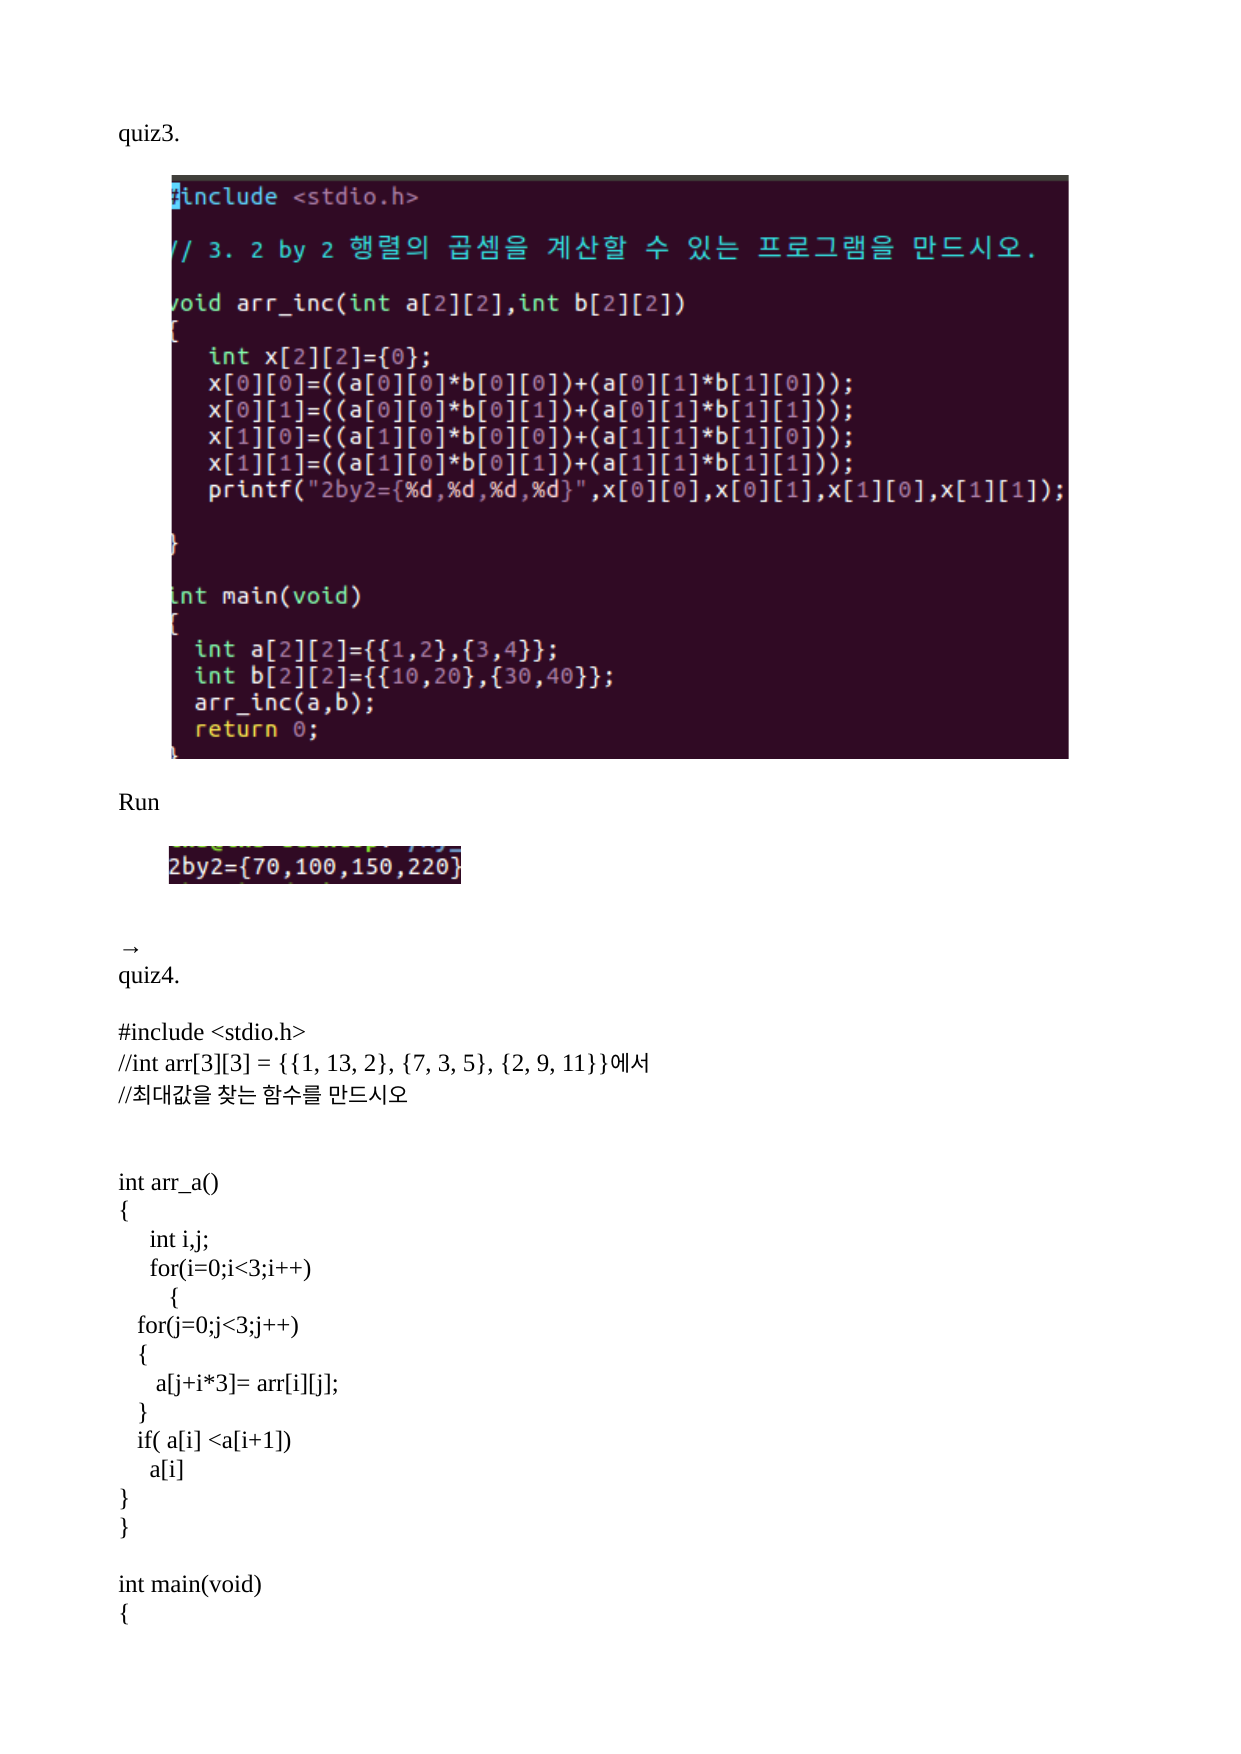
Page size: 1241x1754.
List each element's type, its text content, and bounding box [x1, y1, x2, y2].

text a[i] [118, 1454, 1122, 1483]
text int i,j; [118, 1224, 1122, 1253]
text { [118, 1196, 1122, 1224]
text a[j+i*3]= arr[i][j]; [118, 1368, 1122, 1397]
text Run [118, 787, 1122, 816]
text if( a[i] <a[i+1]) [118, 1426, 1122, 1454]
text → [118, 931, 1122, 960]
text } [118, 1397, 1122, 1426]
text { [118, 1598, 1122, 1627]
text quiz3. [118, 118, 1122, 147]
text for(i=0;i<3;i++) [118, 1253, 1122, 1282]
picture [168, 846, 461, 884]
text { [118, 1339, 1122, 1368]
text int main(void) [118, 1569, 1122, 1598]
text } [118, 1512, 1122, 1541]
text //int arr[3][3] = {{1, 13, 2}, {7, 3, 5}, {2, 9, 11}}에서 [118, 1046, 1122, 1078]
text #include <stdio.h> [118, 1017, 1122, 1046]
text //최대값을 찾는 함수를 만드시오 [118, 1078, 1122, 1109]
text for(j=0;j<3;j++) [118, 1311, 1122, 1339]
text { [118, 1282, 1122, 1311]
text int arr_a() [118, 1167, 1122, 1196]
text } [118, 1483, 1122, 1512]
text quiz4. [118, 960, 1122, 988]
picture [171, 175, 1069, 759]
